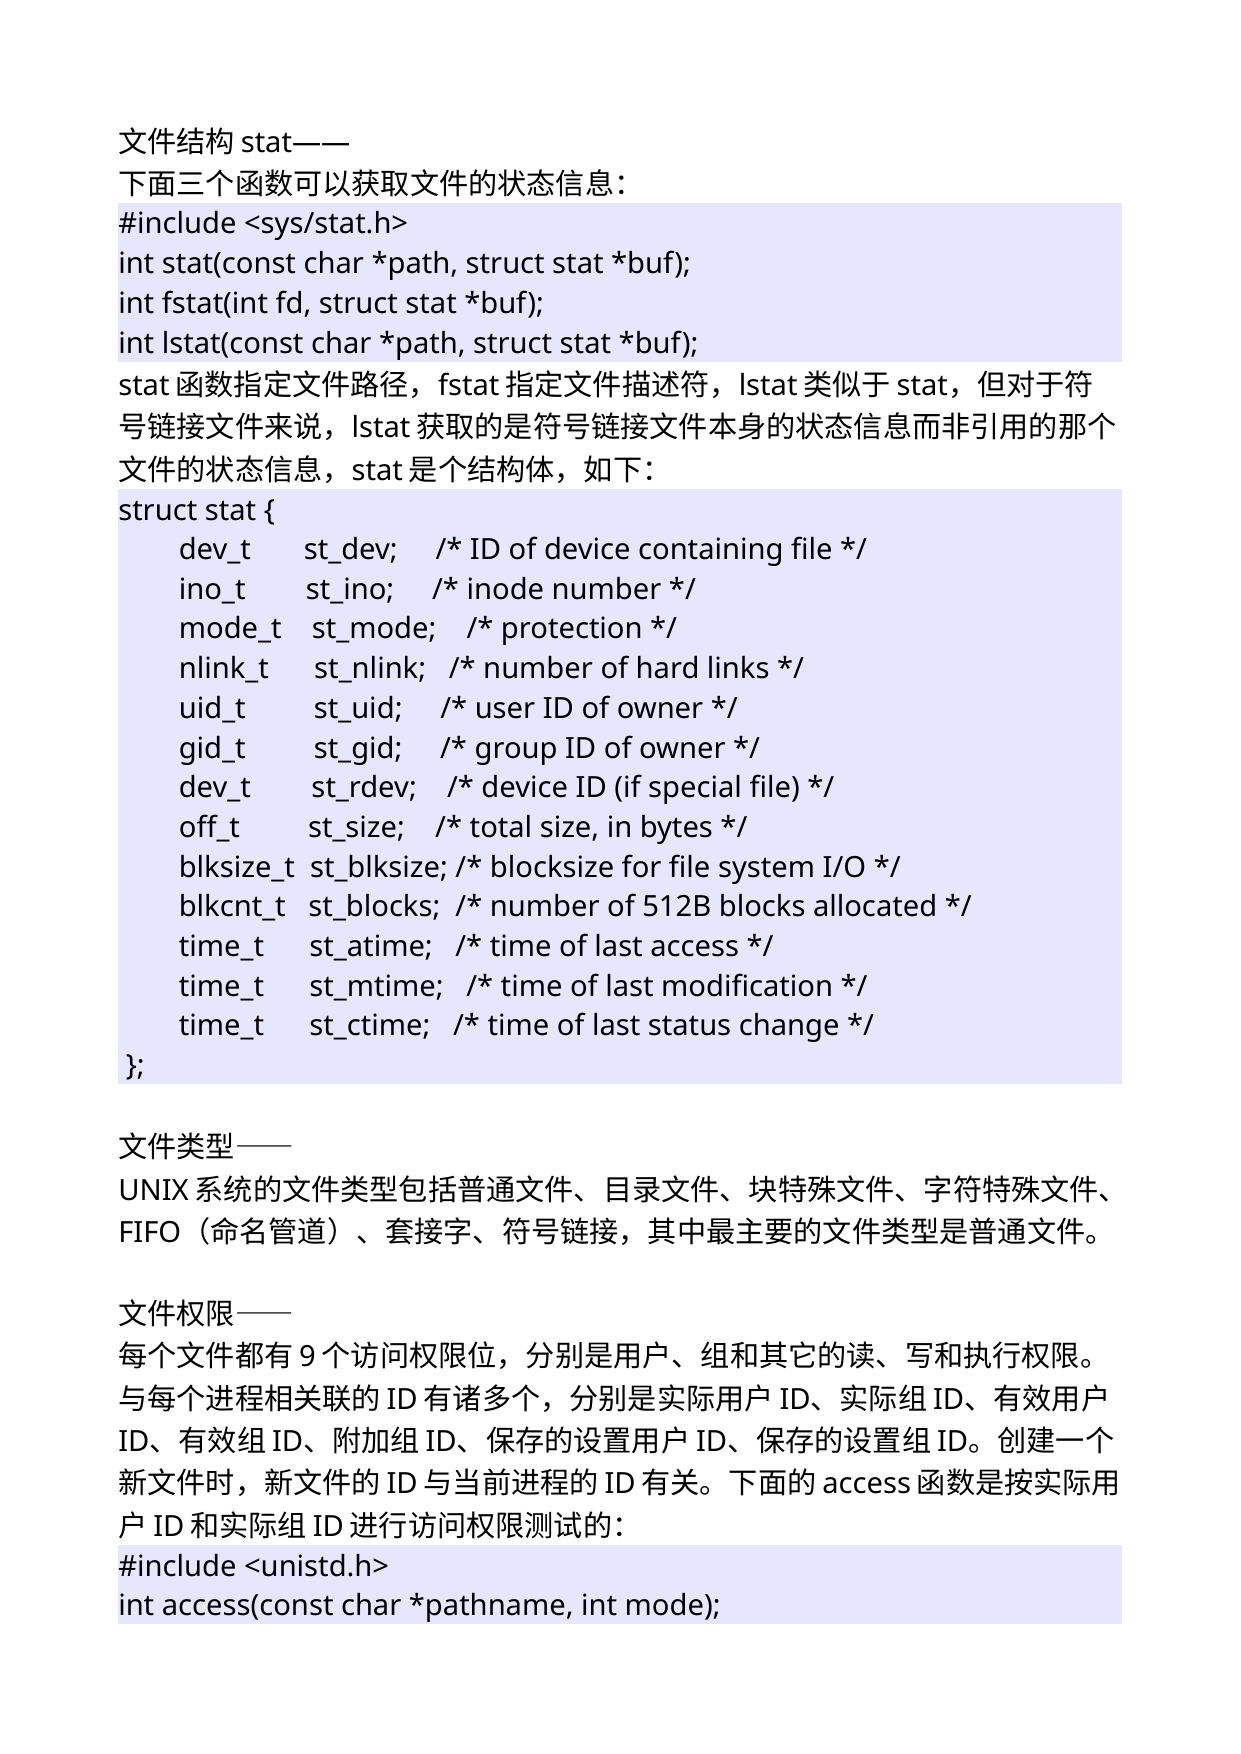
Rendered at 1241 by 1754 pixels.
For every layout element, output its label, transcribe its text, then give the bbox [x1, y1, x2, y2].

text int stat(const char *path, struct stat *buf); [118, 242, 1122, 282]
text gid_t st_gid; /* group ID of owner */ [118, 727, 1122, 767]
text struct stat { [118, 489, 1122, 528]
text 文件结构stat—— [118, 118, 1122, 161]
text int access(const char *pathname, int mode); [118, 1584, 1122, 1624]
text dev_t st_dev; /* ID of device containing file */ [118, 528, 1122, 568]
text ino_t st_ino; /* inode number */ [118, 568, 1122, 608]
text time_t st_ctime; /* time of last status change */ [118, 1005, 1122, 1044]
text blkcnt_t st_blocks; /* number of 512B blocks allocated */ [118, 886, 1122, 925]
text #include <sys/stat.h> [118, 203, 1122, 242]
text 每个文件都有9个访问权限位，分别是用户、组和其它的读、写和执行权限。与每个进程相关联的ID有诸多个，分别是实际用户ID、实际组ID、有效用户ID、有效组ID、附加组ID、保存的设置用户ID、保存的设置组ID。创建一个新文件时，新文件的ID与当前进程的ID有关。下面的access函数是按实际用户ID和实际组ID进行访问权限测试的： [118, 1333, 1122, 1545]
text mode_t st_mode; /* protection */ [118, 608, 1122, 647]
text stat函数指定文件路径，fstat指定文件描述符，lstat类似于stat，但对于符号链接文件来说，lstat获取的是符号链接文件本身的状态信息而非引用的那个文件的状态信息，stat是个结构体，如下： [118, 362, 1122, 489]
text 下面三个函数可以获取文件的状态信息： [118, 161, 1122, 203]
text 文件类型—— [118, 1124, 1122, 1166]
text nlink_t st_nlink; /* number of hard links */ [118, 647, 1122, 687]
text blksize_t st_blksize; /* blocksize for file system I/O */ [118, 846, 1122, 886]
text UNIX系统的文件类型包括普通文件、目录文件、块特殊文件、字符特殊文件、FIFO（命名管道）、套接字、符号链接，其中最主要的文件类型是普通文件。 [118, 1166, 1122, 1251]
text dev_t st_rdev; /* device ID (if special file) */ [118, 767, 1122, 806]
text }; [118, 1044, 1122, 1084]
text int fstat(int fd, struct stat *buf); [118, 282, 1122, 322]
text int lstat(const char *path, struct stat *buf); [118, 322, 1122, 362]
text uid_t st_uid; /* user ID of owner */ [118, 687, 1122, 727]
text 文件权限—— [118, 1291, 1122, 1333]
text off_t st_size; /* total size, in bytes */ [118, 806, 1122, 846]
text #include <unistd.h> [118, 1545, 1122, 1584]
text time_t st_mtime; /* time of last modification */ [118, 965, 1122, 1005]
text time_t st_atime; /* time of last access */ [118, 925, 1122, 965]
